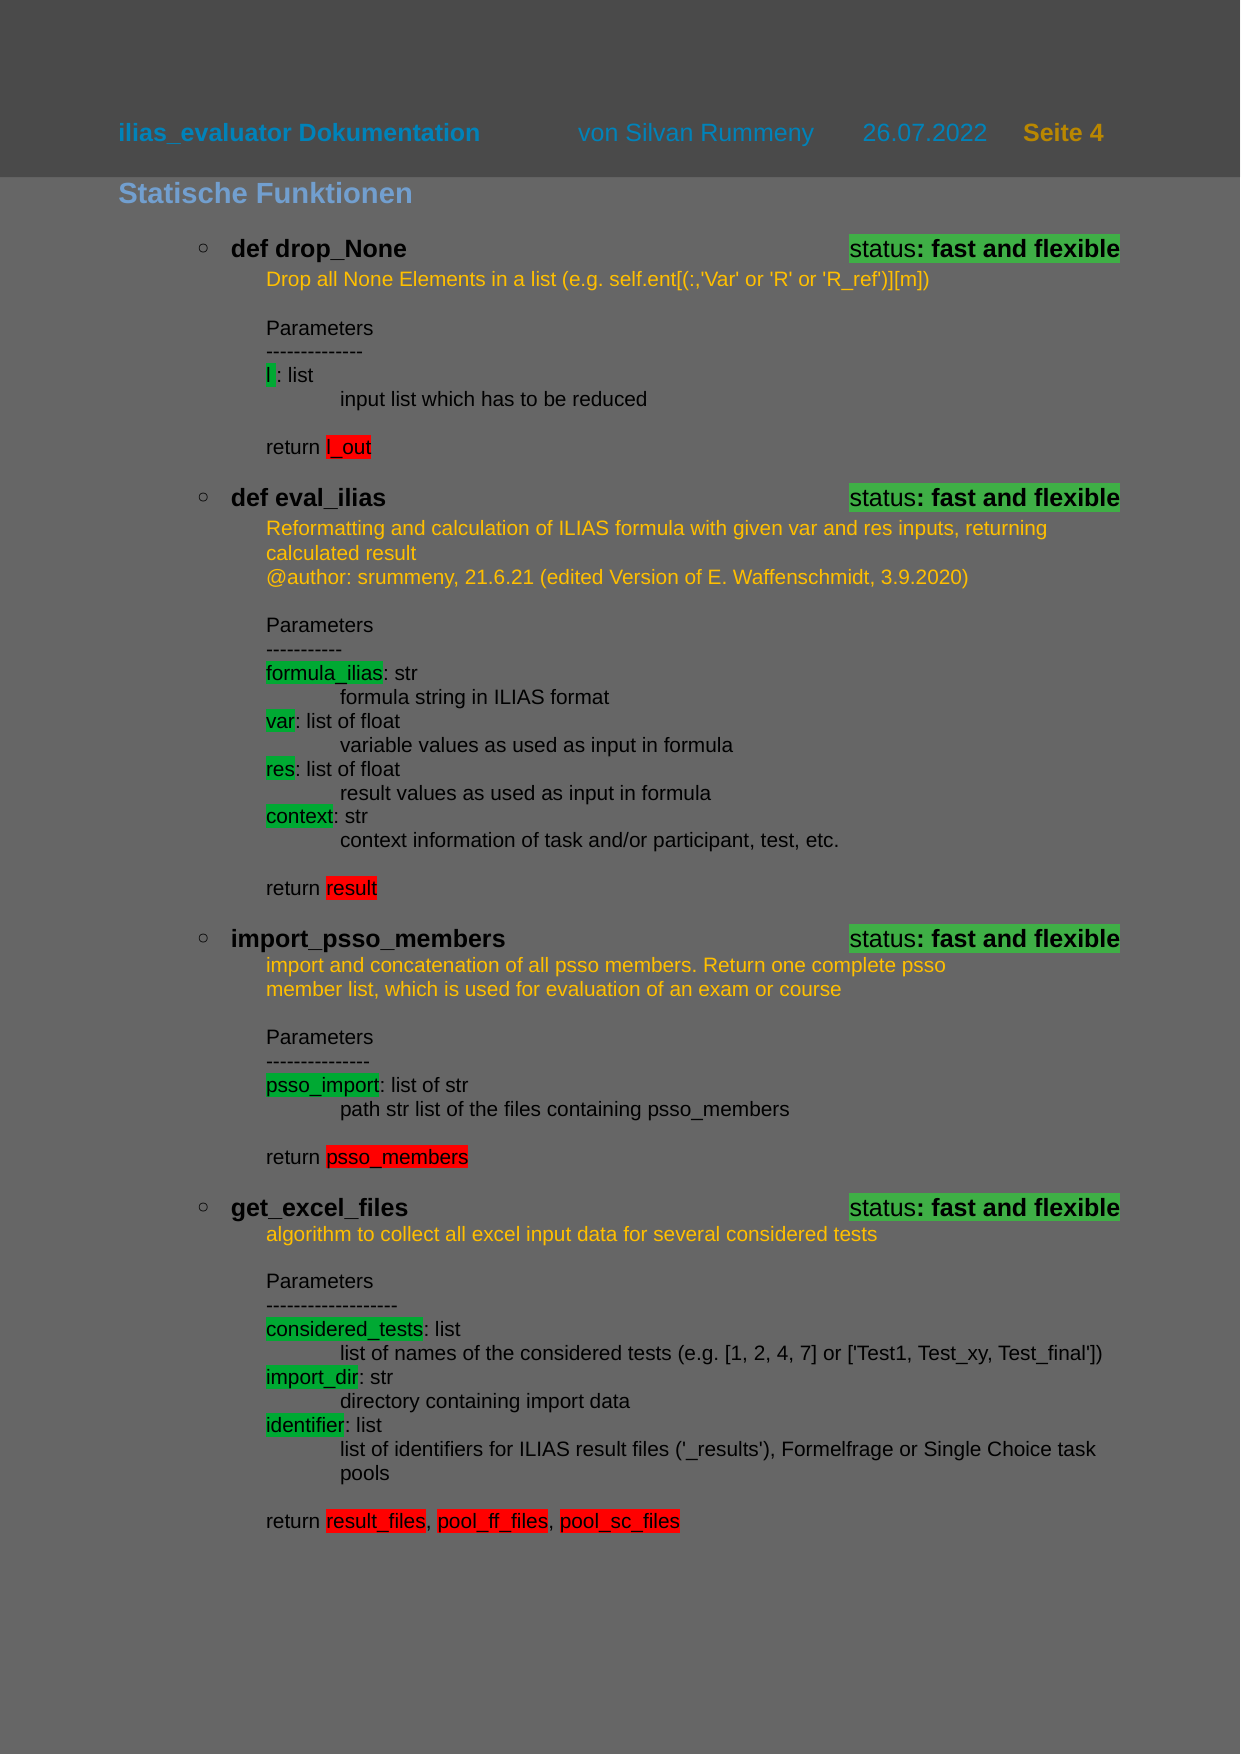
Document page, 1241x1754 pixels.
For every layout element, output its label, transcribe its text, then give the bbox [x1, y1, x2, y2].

text context information of task and/or participant, test, etc. [118, 828, 1122, 852]
text variable values as used as input in formula [118, 732, 1122, 756]
text res: list of float [118, 756, 1122, 780]
text considered_tests: list [118, 1317, 1122, 1341]
text var: list of float [118, 708, 1122, 732]
text path str list of the files containing psso_members [118, 1097, 1122, 1121]
text identifier: list [118, 1413, 1122, 1437]
text Parameters [118, 1269, 1122, 1293]
text Parameters [118, 1025, 1122, 1049]
text context: str [118, 804, 1122, 828]
text input list which has to be reduced [118, 387, 1122, 411]
text list of names of the considered tests (e.g. [1, 2, 4, 7] or ['Test1, Test_xy, Test_final']) [118, 1341, 1122, 1365]
text Parameters [118, 315, 1122, 339]
text result values as used as input in formula [118, 780, 1122, 804]
text directory containing import data [118, 1389, 1122, 1413]
text member list, which is used for evaluation of an exam or course [118, 977, 1122, 1001]
list def drop_None status: fast and flexible [193, 234, 1122, 263]
text import and concatenation of all psso members. Return one complete psso [118, 953, 1122, 977]
text return result_files, pool_ff_files, pool_sc_files [118, 1509, 1122, 1533]
list import_psso_members status: fast and flexible [193, 924, 1122, 953]
text --------------- [118, 1049, 1122, 1073]
text Drop all None Elements in a list (e.g. self.ent[(:,'Var' or 'R' or 'R_ref')][m]) [118, 263, 1122, 291]
text return result [118, 876, 1122, 900]
text list of identifiers for ILIAS result files ('_results'), Formelfrage or Single Choice task pools [118, 1437, 1122, 1485]
text return l_out [118, 435, 1122, 459]
text ----------- [118, 637, 1122, 661]
list def eval_ilias status: fast and flexible [193, 483, 1122, 512]
text formula_ilias: str [118, 661, 1122, 684]
text Reformatting and calculation of ILIAS formula with given var and res inputs, returning calculated result [118, 512, 1122, 565]
text formula string in ILIAS format [118, 684, 1122, 708]
list get_excel_files status: fast and flexible [193, 1192, 1122, 1221]
text import_dir: str [118, 1365, 1122, 1389]
text @author: srummeny, 21.6.21 (edited Version of E. Waffenschmidt, 3.9.2020) [118, 565, 1122, 589]
text Parameters [118, 613, 1122, 637]
text psso_import: list of str [118, 1073, 1122, 1097]
text l : list [118, 363, 1122, 387]
text ------------------- [118, 1293, 1122, 1317]
text return psso_members [118, 1144, 1122, 1168]
text -------------- [118, 339, 1122, 363]
text Statische Funktionen [118, 178, 1122, 210]
text algorithm to collect all excel input data for several considered tests [118, 1221, 1122, 1245]
